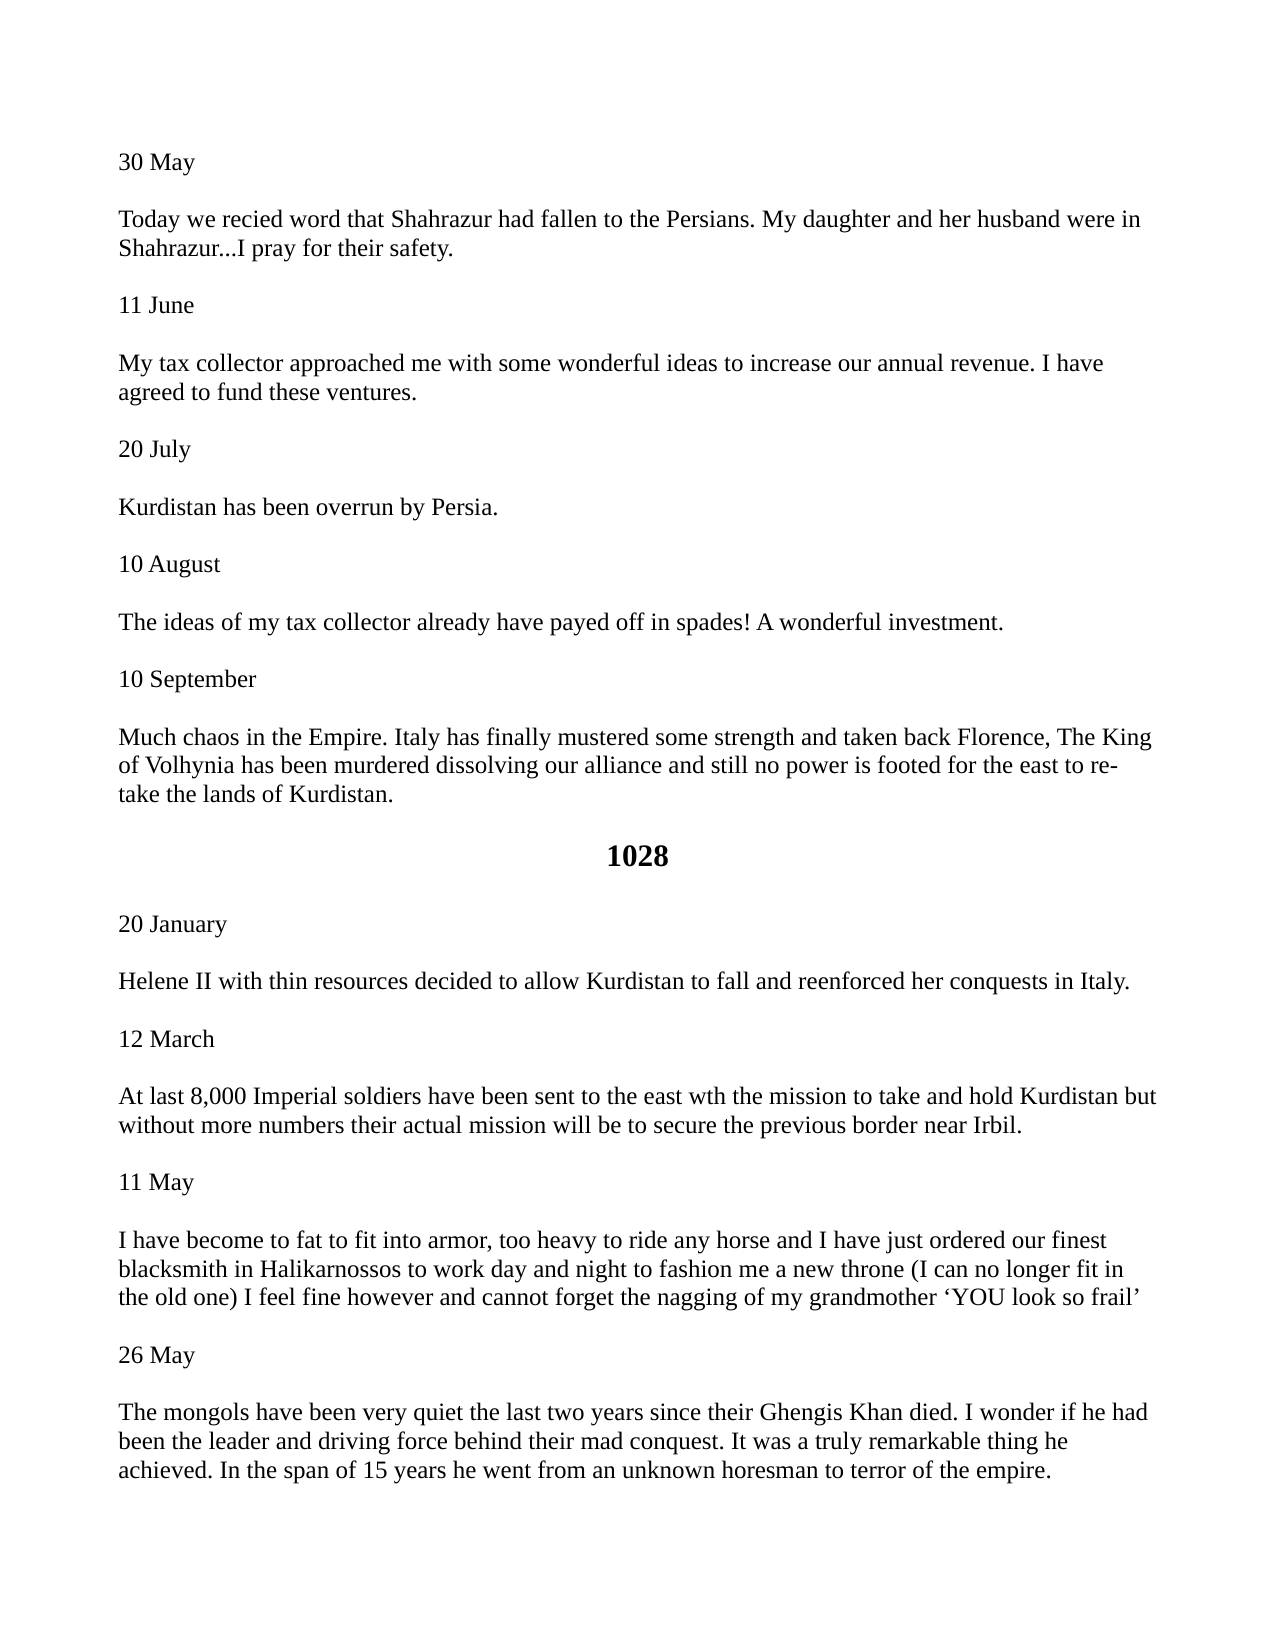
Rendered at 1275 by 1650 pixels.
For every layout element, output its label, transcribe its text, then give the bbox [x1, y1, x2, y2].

text 12 March [118, 1024, 1157, 1052]
text 11 May [118, 1167, 1157, 1196]
text 10 August [118, 549, 1157, 578]
text The ideas of my tax collector already have payed off in spades! A wonderful investment. [118, 578, 1157, 636]
text The mongols have been very quiet the last two years since their Ghengis Khan died. I wonder if he had been the leader and driving force behind their mad conquest. It was a truly remarkable thing he achieved. In the span of 15 years he went from an unknown horesman to terror of the empire. [118, 1397, 1157, 1484]
text I have become to fat to fit into armor, too heavy to ride any horse and I have just ordered our finest blacksmith in Halikarnossos to work day and night to fashion me a new throne (I can no longer fit in the old one) I feel fine however and cannot forget the nagging of my grandmother ‘YOU look so frail’ [118, 1225, 1157, 1311]
text Much chaos in the Empire. Italy has finally mustered some strength and taken back Florence, The King of Volhynia has been murdered dissolving our alliance and still no power is footed for the east to re-take the lands of Kurdistan. [118, 722, 1157, 808]
text 26 May [118, 1340, 1157, 1369]
text 30 May [118, 147, 1157, 176]
text Helene II with thin resources decided to allow Kurdistan to fall and reenforced her conquests in Italy. [118, 966, 1157, 995]
text 20 January [118, 909, 1157, 937]
text Kurdistan has been overrun by Persia. [118, 492, 1157, 521]
text At last 8,000 Imperial soldiers have been sent to the east wth the mission to take and hold Kurdistan but without more numbers their actual mission will be to secure the previous border near Irbil. [118, 1081, 1157, 1139]
text 10 September [118, 664, 1157, 693]
text 1028 [118, 837, 1157, 873]
text Today we recied word that Shahrazur had fallen to the Persians. My daughter and her husband were in Shahrazur...I pray for their safety. [118, 204, 1157, 262]
text 20 July [118, 434, 1157, 463]
text My tax collector approached me with some wonderful ideas to increase our annual revenue. I have agreed to fund these ventures. [118, 348, 1157, 406]
text 11 June [118, 291, 1157, 319]
